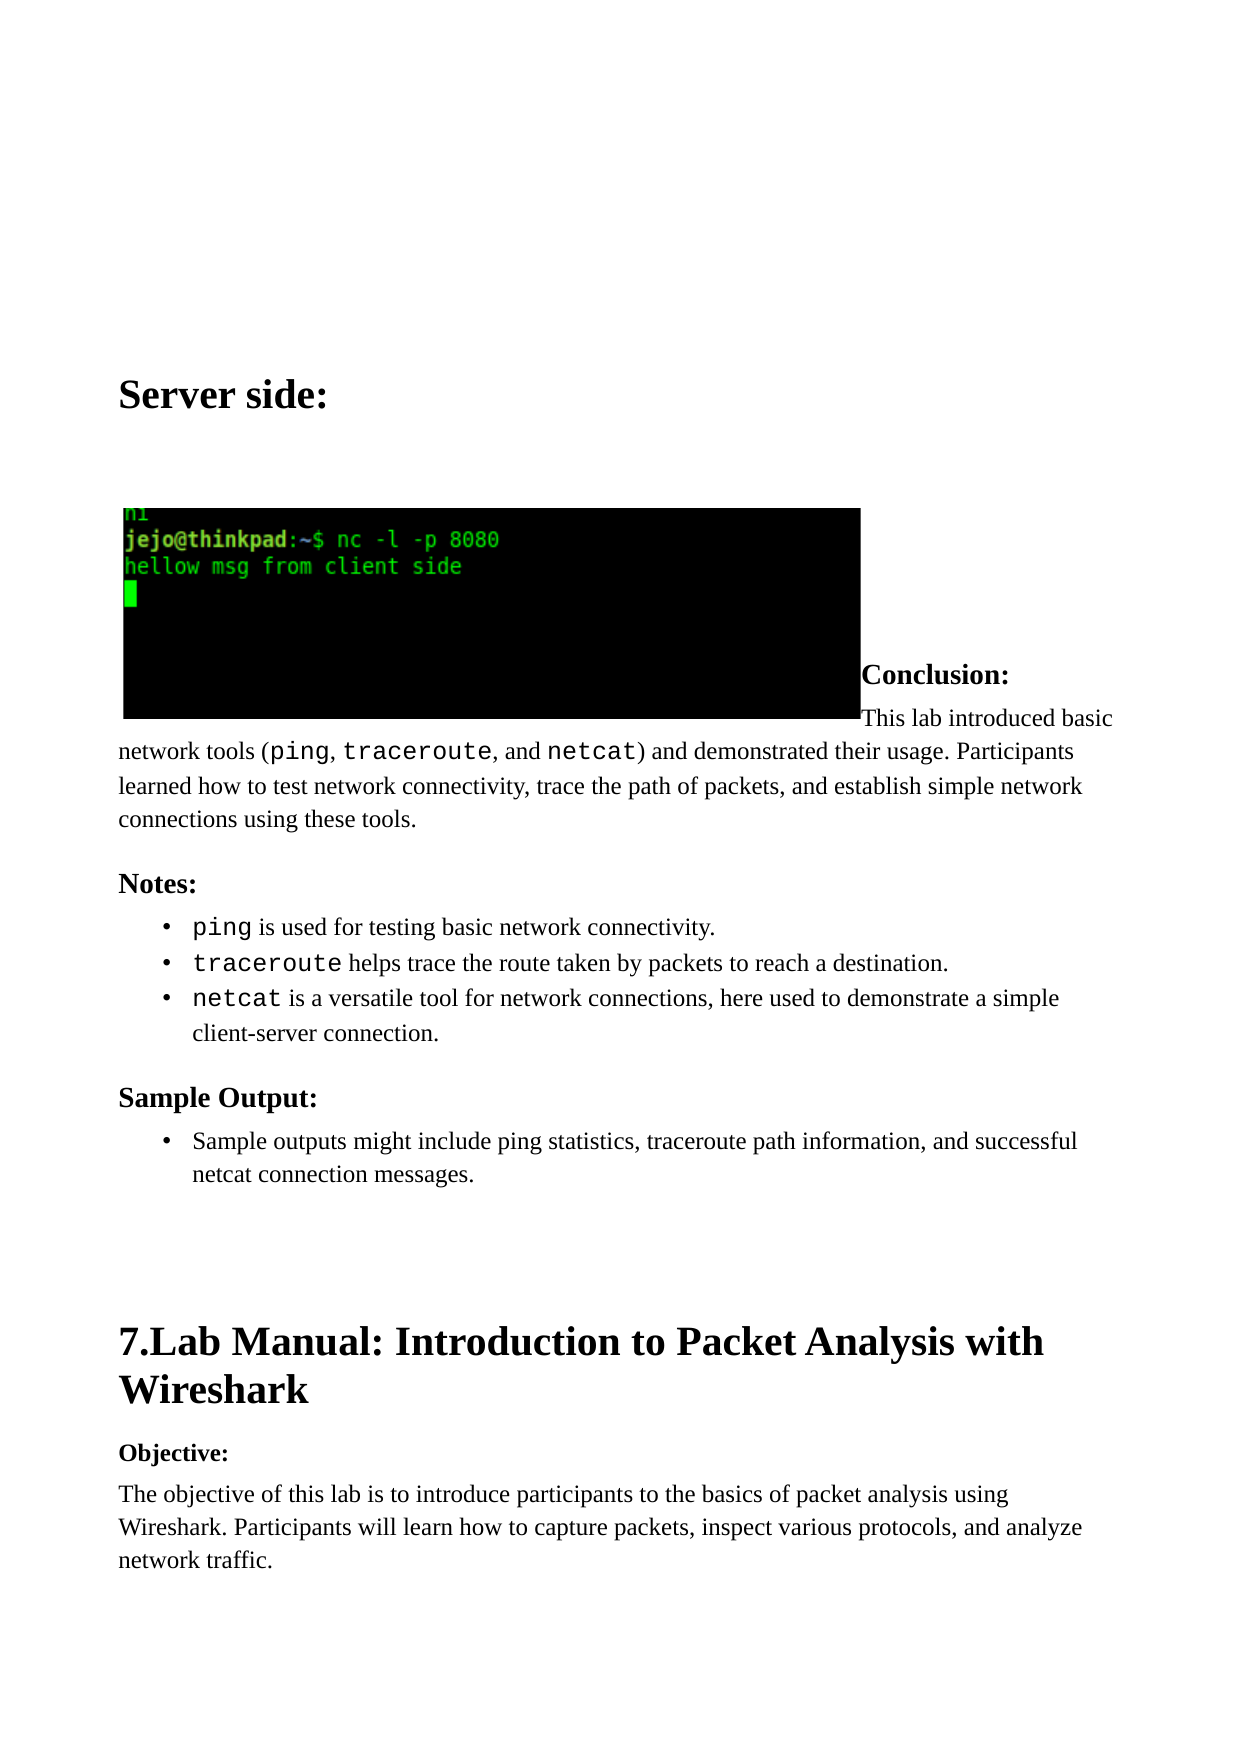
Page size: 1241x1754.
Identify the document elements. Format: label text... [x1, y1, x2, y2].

text The objective of this lab is to introduce participants to the basics of packet analysis using Wireshark. Participants will learn how to capture packets, inspect various protocols, and analyze network traffic. [118, 1479, 1122, 1574]
text Server side: [118, 369, 1122, 417]
subtitle Sample Output: [118, 1080, 1122, 1114]
list traceroute helps trace the route taken by packets to reach a destination. [162, 948, 1122, 978]
subtitle Objective: [118, 1438, 1122, 1466]
list ping is used for testing basic network connectivity. [162, 912, 1122, 943]
text This lab introduced basic network tools (ping, traceroute, and netcat) and demonstrated their usage. Participants learned how to test network connectivity, trace the path of packets, and establish simple network connections using these tools. [118, 703, 1122, 833]
list netcat is a versatile tool for network connections, here used to demonstrate a simple client-server connection. [162, 983, 1122, 1047]
subtitle 7.Lab Manual: Introduction to Packet Analysis with Wireshark [118, 1317, 1122, 1413]
subtitle Notes: [118, 866, 1122, 900]
picture [123, 508, 861, 719]
list Sample outputs might include ping statistics, traceroute path information, and successful netcat connection messages. [162, 1126, 1122, 1188]
subtitle Conclusion: [861, 657, 1122, 690]
